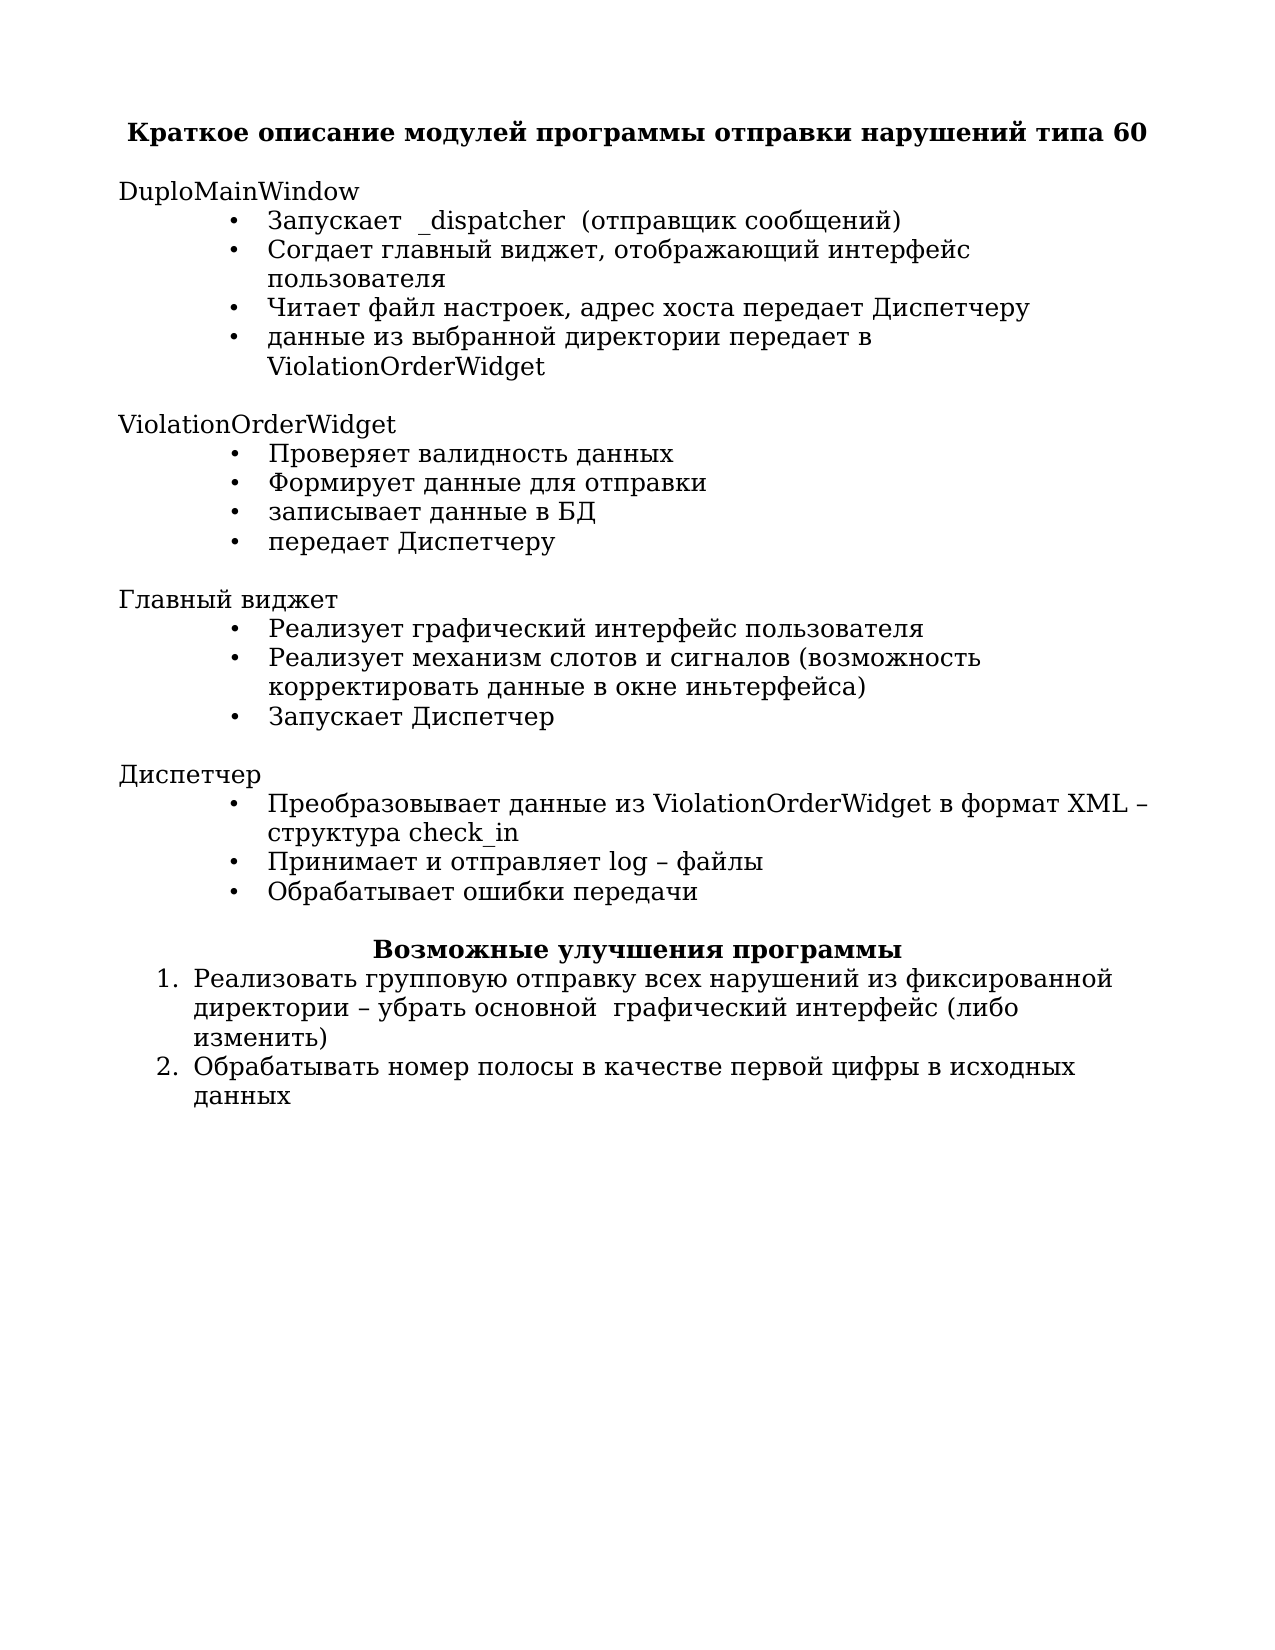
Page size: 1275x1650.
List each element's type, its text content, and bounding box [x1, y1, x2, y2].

list Принимает и отправляет log – файлы [229, 847, 1157, 877]
text Главный виджет [118, 585, 1157, 614]
list Реализовать групповую отправку всех нарушений из фиксированной директории – убрать основной графический интерфейс (либо изменить) [156, 964, 1157, 1052]
list Проверяет валидность данных [231, 439, 1157, 468]
list Обрабатывать номер полосы в качестве первой цифры в исходных данных [156, 1052, 1157, 1110]
list Запускает _dispatcher (отправщик сообщений) [229, 206, 1157, 235]
list Реализует механизм слотов и сигналов (возможность корректировать данные в окне иньтерфейса) [231, 643, 1157, 702]
list Обрабатывает ошибки передачи [229, 877, 1157, 906]
text Краткое описание модулей программы отправки нарушений типа 60 [118, 118, 1157, 147]
text Диспетчер [118, 760, 1157, 789]
list записывает данные в БД [231, 497, 1157, 527]
list передает Диспетчеру [231, 527, 1157, 556]
list Реализует графический интерфейс пользователя [231, 614, 1157, 643]
list Согдает главный виджет, отображающий интерфейс пользователя [229, 235, 1157, 293]
text DuploMainWindow [118, 177, 1157, 206]
list данные из выбранной директории передает в ViolationOrderWidget [229, 322, 1157, 381]
list Преобразовывает данные из ViolationOrderWidget в формат XML – структура check_in [229, 789, 1157, 847]
text Возможные улучшения программы [118, 935, 1157, 964]
list Формирует данные для отправки [231, 468, 1157, 497]
list Запускает Диспетчер [231, 702, 1157, 731]
text ViolationOrderWidget [118, 410, 1157, 439]
list Читает файл настроек, адрес хоста передает Диспетчеру [229, 293, 1157, 322]
